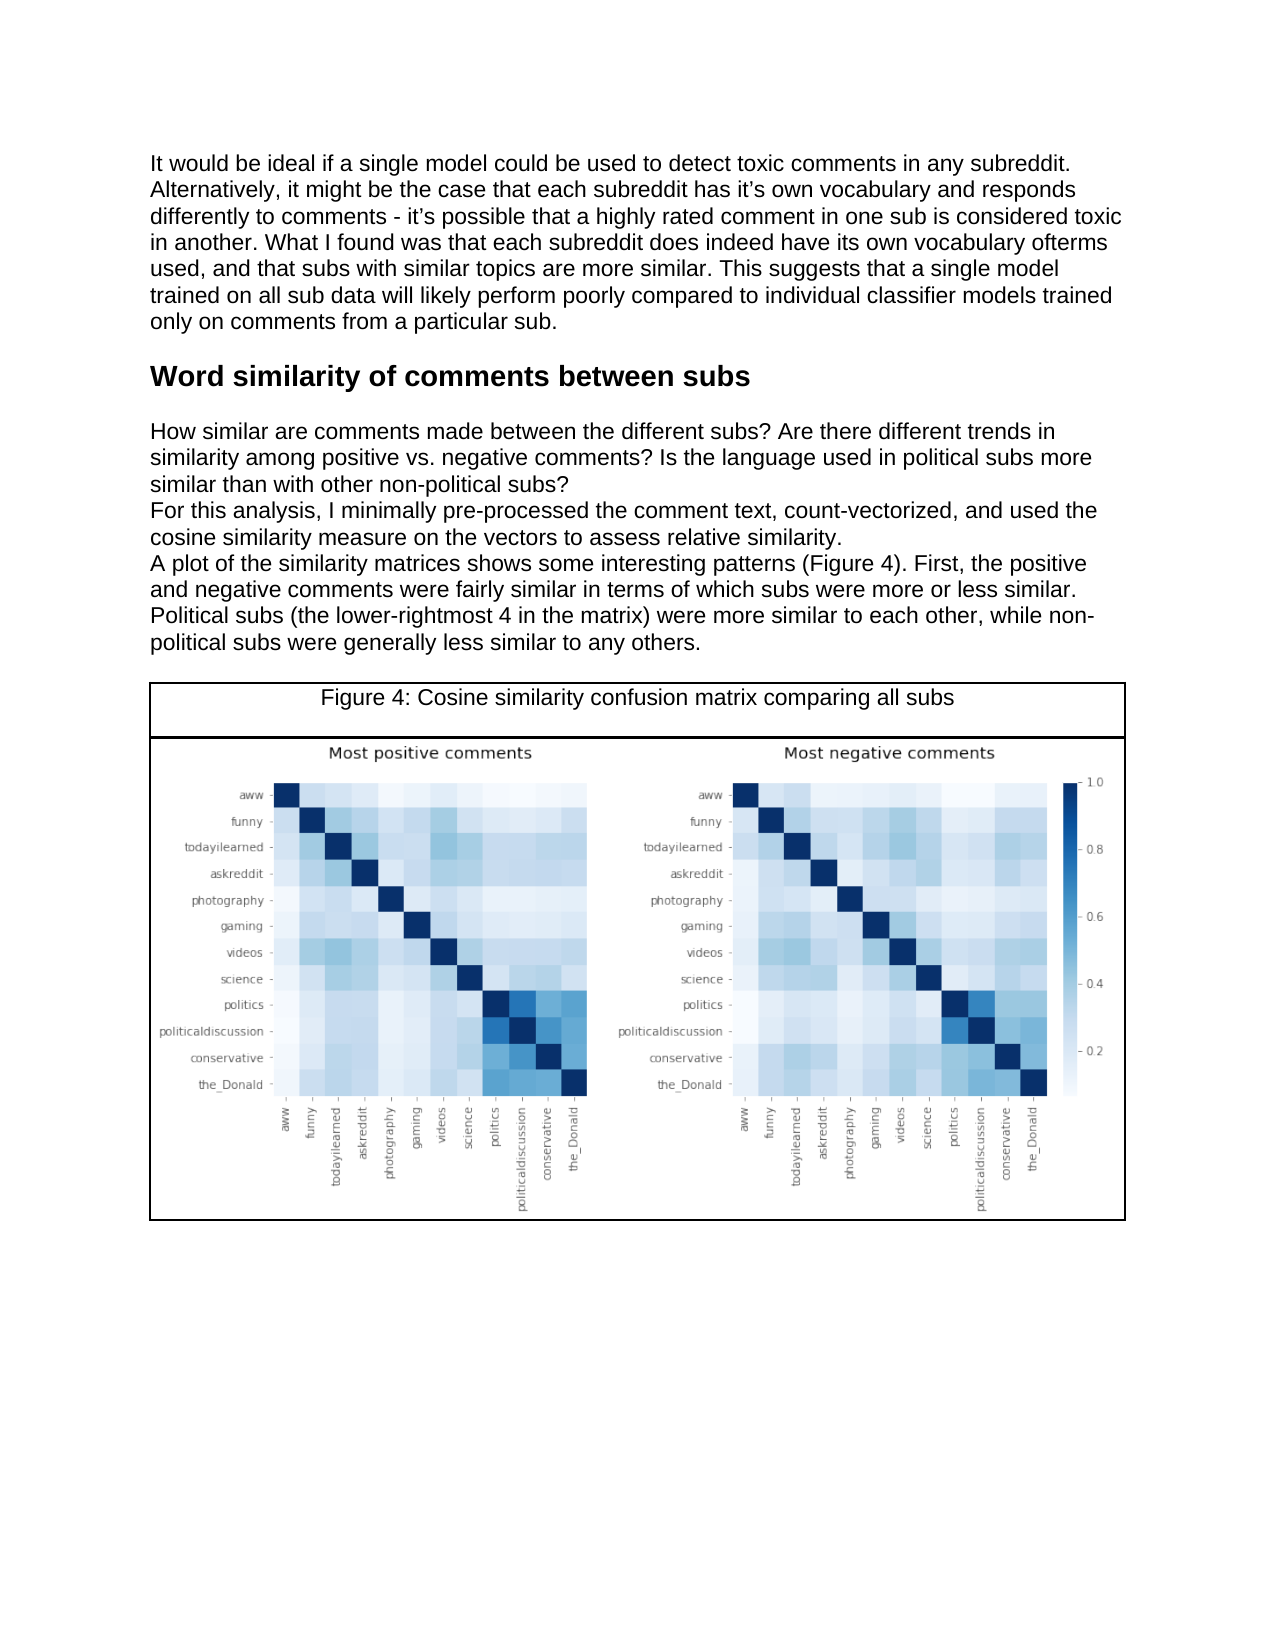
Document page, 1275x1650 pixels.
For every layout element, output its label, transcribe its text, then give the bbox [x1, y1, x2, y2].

table_cell [1112, 739, 1124, 1219]
text For this analysis, I minimally pre-processed the comment text, count-vectorized, and used the cosine similarity measure on the vectors to assess relative similarity. [150, 497, 1125, 550]
text How similar are comments made between the different subs? Are there different trends in similarity among positive vs. negative comments? Is the language used in political subs more similar than with other non-political subs? [150, 418, 1125, 497]
text It would be ideal if a single model could be used to detect toxic comments in any subreddit. Alternatively, it might be the case that each subreddit has it’s own vocabulary and responds differently to comments - it’s possible that a highly rated comment in one sub is considered toxic in another. What I found was that each subreddit does indeed have its own vocabulary ofterms used, and that subs with similar topics are more similar. This suggests that a single model trained on all sub data will likely perform poorly compared to individual classifier models trained only on comments from a particular sub. [150, 150, 1125, 334]
table_header Figure 4: Cosine similarity confusion matrix comparing all subs [151, 684, 1124, 736]
subtitle Word similarity of comments between subs [150, 359, 1125, 393]
picture [150, 738, 1112, 1219]
text A plot of the similarity matrices shows some interesting patterns (Figure 4). First, the positive and negative comments were fairly similar in terms of which subs were more or less similar. Political subs (the lower-rightmost 4 in the matrix) were more similar to each other, while non-political subs were generally less similar to any others. [150, 550, 1125, 655]
